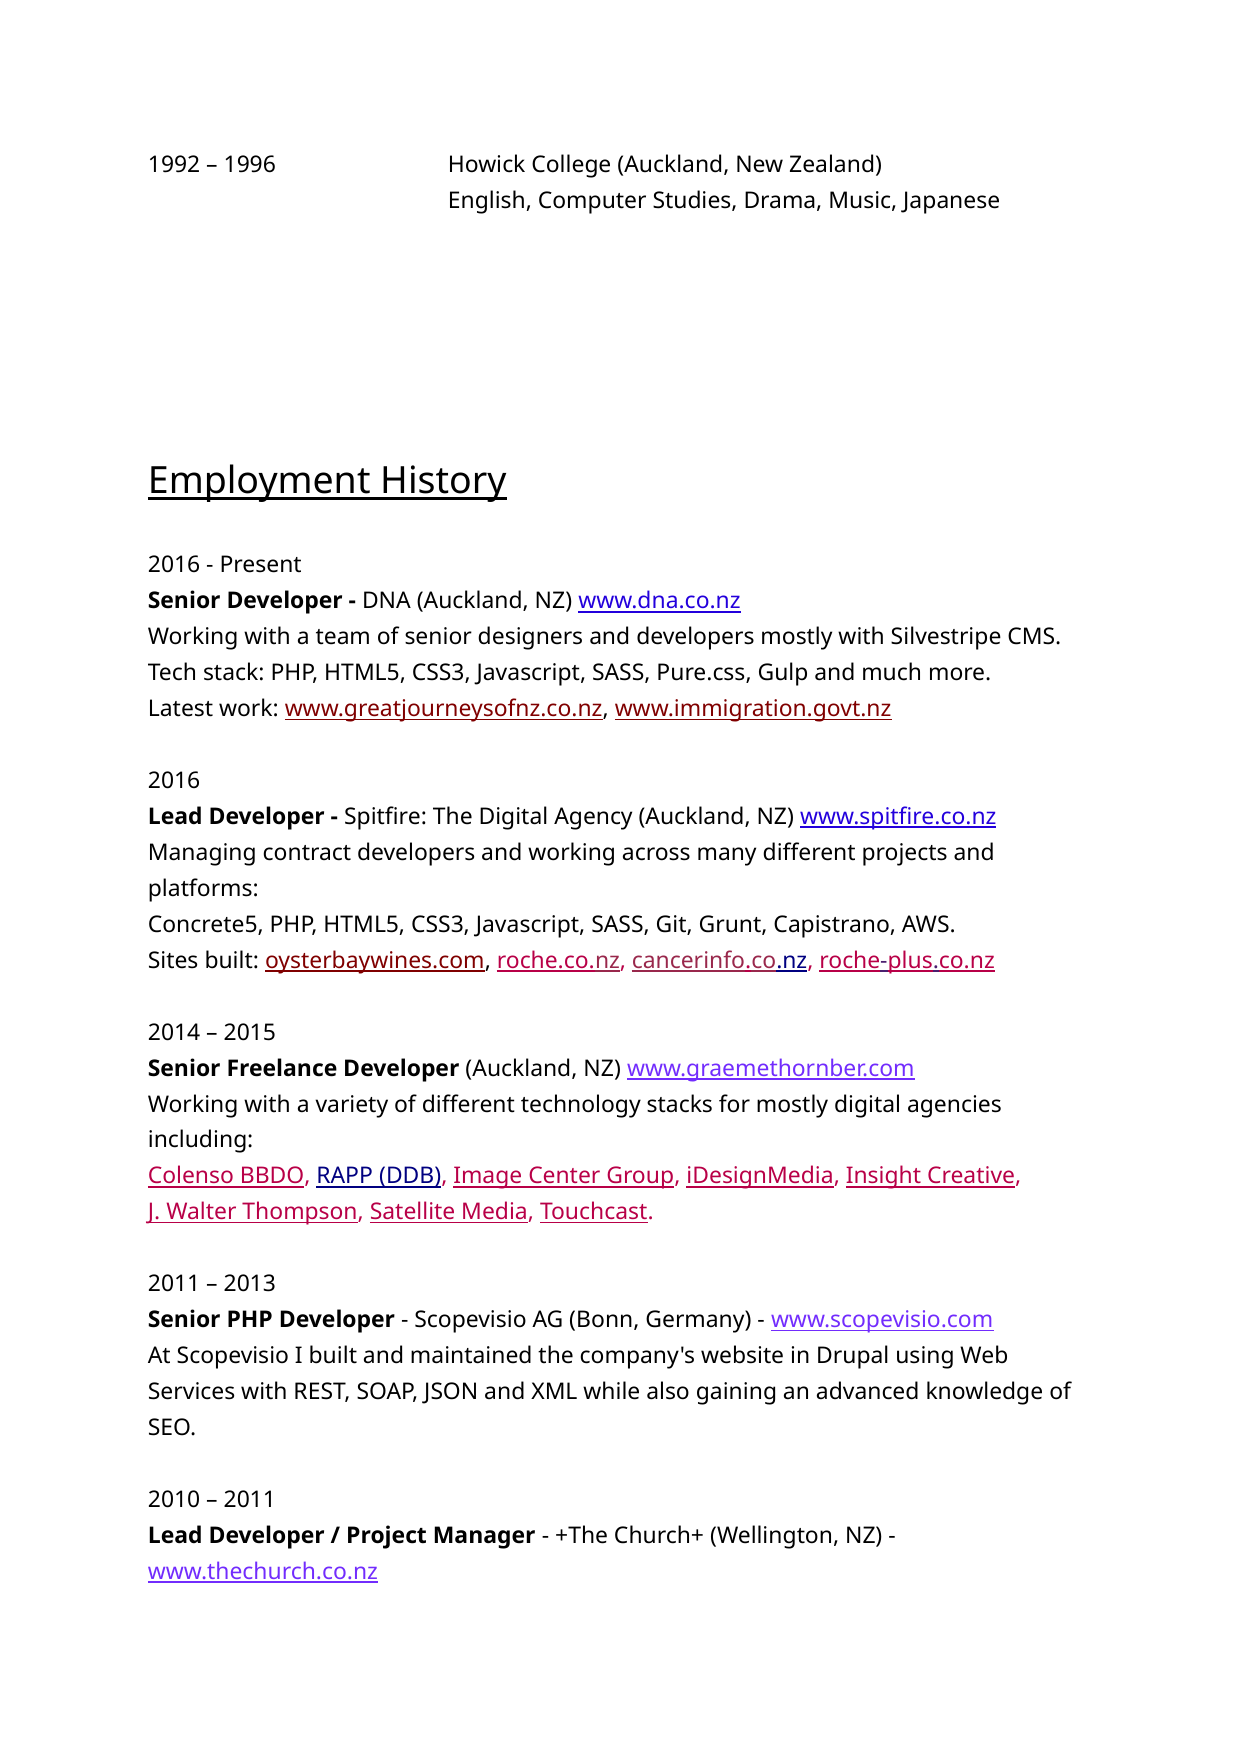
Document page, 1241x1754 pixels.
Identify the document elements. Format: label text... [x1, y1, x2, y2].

text 1992 – 1996 Howick College (Auckland, New Zealand) [148, 148, 1093, 179]
text Managing contract developers and working across many different projects and platforms: [148, 836, 1093, 903]
text J. Walter Thompson, Satellite Media, Touchcast. [148, 1195, 1093, 1227]
text Senior PHP Developer - Scopevisio AG (Bonn, Germany) - www.scopevisio.com [148, 1303, 1093, 1334]
text Senior Freelance Developer (Auckland, NZ) www.graemethornber.com [148, 1052, 1093, 1083]
text Latest work: www.greatjourneysofnz.co.nz, www.immigration.govt.nz [148, 692, 1093, 723]
text Concrete5, PHP, HTML5, CSS3, Javascript, SASS, Git, Grunt, Capistrano, AWS. [148, 908, 1093, 939]
text 2014 – 2015 [148, 1016, 1093, 1047]
text 2016 [148, 764, 1093, 795]
text Working with a team of senior designers and developers mostly with Silvestripe CMS. [148, 620, 1093, 652]
text Lead Developer - Spitfire: The Digital Agency (Auckland, NZ) www.spitfire.co.nz [148, 800, 1093, 831]
text Lead Developer / Project Manager - +The Church+ (Wellington, NZ) - www.thechurch.co.nz [148, 1519, 1093, 1586]
text At Scopevisio I built and maintained the company's website in Drupal using Web Services with REST, SOAP, JSON and XML while also gaining an advanced knowledge of SEO. [148, 1339, 1093, 1442]
text Working with a variety of different technology stacks for mostly digital agencies including: [148, 1087, 1093, 1155]
text English, Computer Studies, Drama, Music, Japanese [148, 183, 1093, 215]
text Senior Developer - DNA (Auckland, NZ) www.dna.co.nz [148, 584, 1093, 616]
text 2016 - Present [148, 548, 1093, 580]
text Employment History [148, 454, 1093, 505]
text 2010 – 2011 [148, 1483, 1093, 1514]
text Sites built: oysterbaywines.com, roche.co.nz, cancerinfo.co.nz, roche-plus.co.nz [148, 944, 1093, 975]
text 2011 – 2013 [148, 1267, 1093, 1298]
text Colenso BBDO, RAPP (DDB), Image Center Group, iDesignMedia, Insight Creative, [148, 1159, 1093, 1191]
text Tech stack: PHP, HTML5, CSS3, Javascript, SASS, Pure.css, Gulp and much more. [148, 656, 1093, 687]
